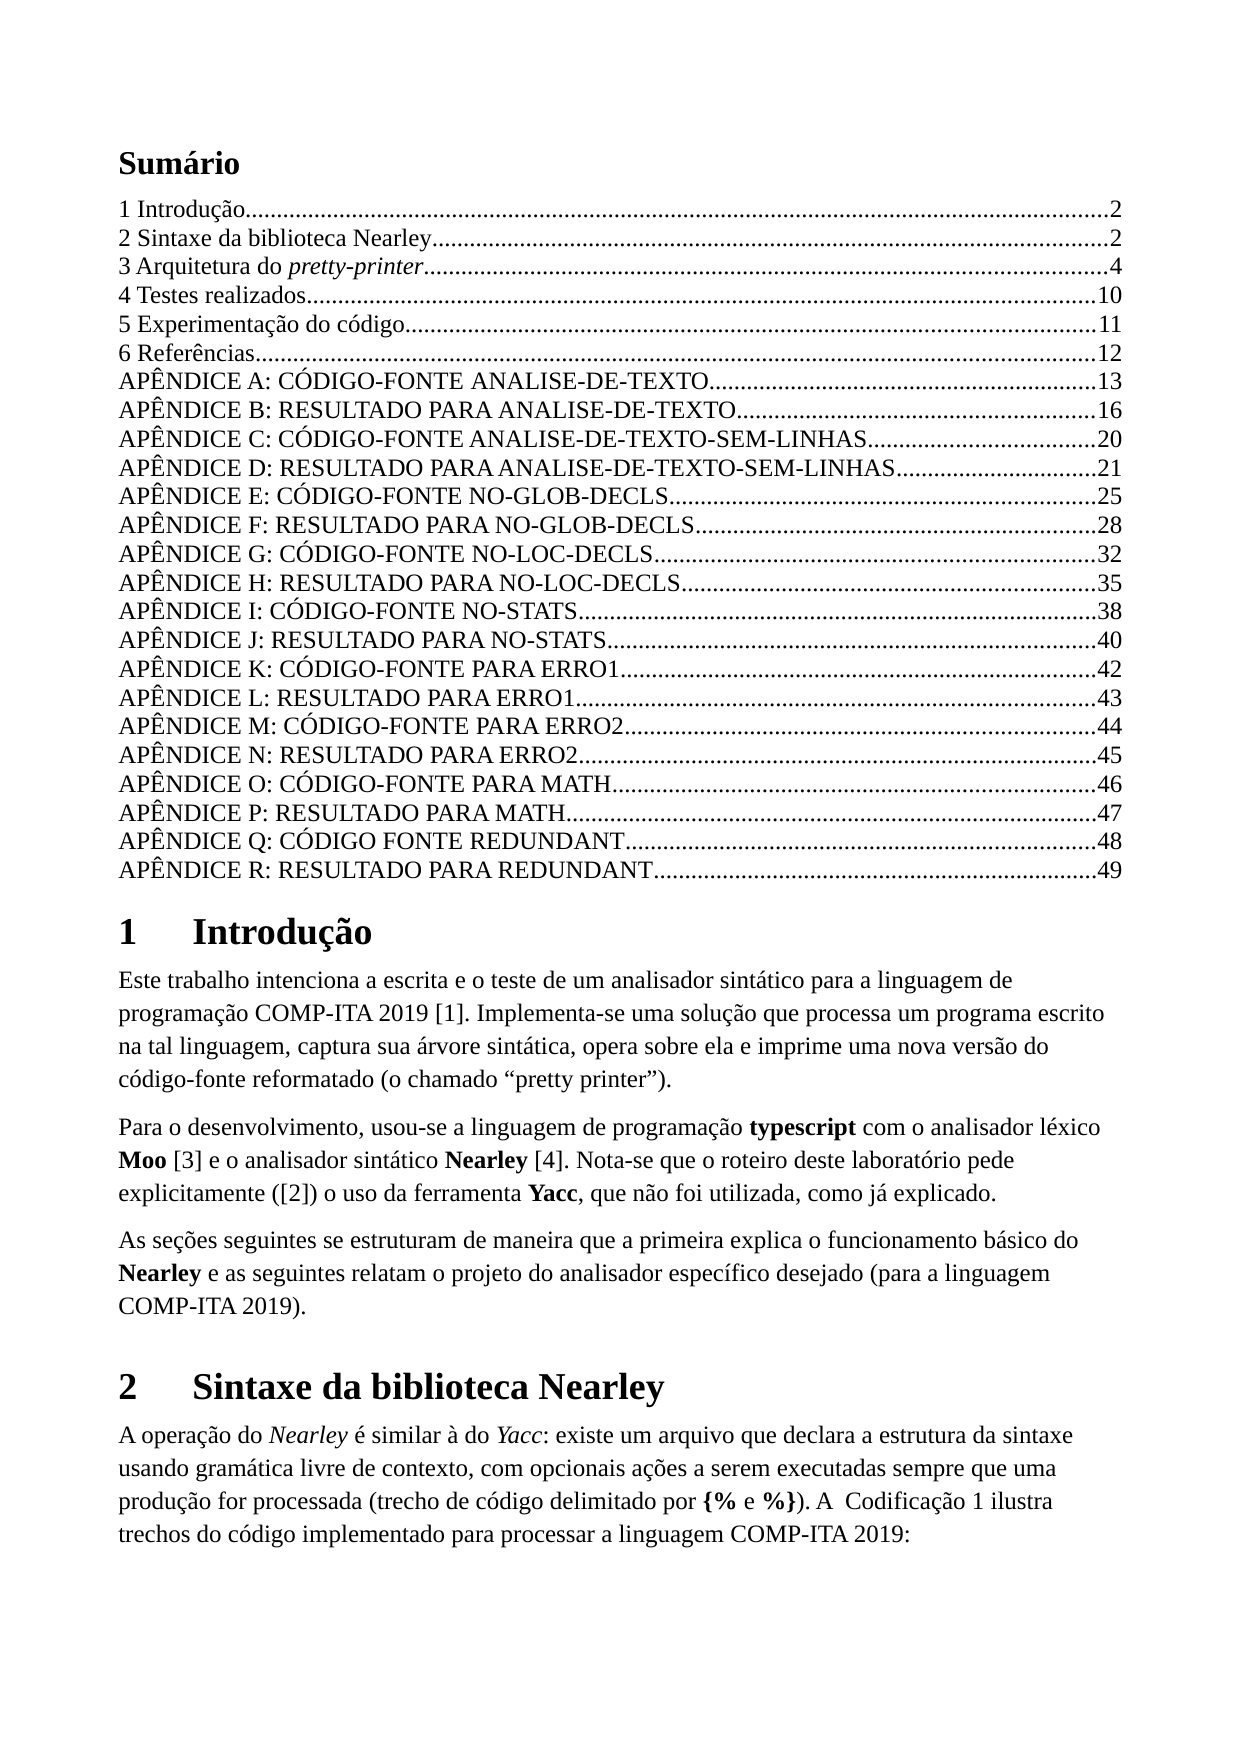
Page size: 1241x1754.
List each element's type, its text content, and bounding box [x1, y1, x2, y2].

text 1 Introdução 2 [118, 194, 1122, 223]
text 2 Sintaxe da biblioteca Nearley 2 [118, 223, 1122, 251]
text APÊNDICE J: RESULTADO PARA NO-STATS 40 [118, 625, 1122, 654]
text APÊNDICE P: RESULTADO PARA MATH 47 [118, 798, 1122, 826]
text As seções seguintes se estruturam de maneira que a primeira explica o funcionamento básico do Nearley e as seguintes relatam o projeto do analisador específico desejado (para a linguagem COMP-ITA 2019). [118, 1225, 1122, 1320]
text APÊNDICE N: RESULTADO PARA ERRO2 45 [118, 740, 1122, 769]
text APÊNDICE L: RESULTADO PARA ERRO1 43 [118, 683, 1122, 711]
text APÊNDICE A: CÓDIGO-FONTE ANALISE-DE-TEXTO 13 [118, 366, 1122, 395]
text APÊNDICE Q: CÓDIGO FONTE REDUNDANT 48 [118, 826, 1122, 855]
text APÊNDICE B: RESULTADO PARA ANALISE-DE-TEXTO 16 [118, 395, 1122, 424]
text 5 Experimentação do código 11 [118, 309, 1122, 338]
text APÊNDICE M: CÓDIGO-FONTE PARA ERRO2 44 [118, 711, 1122, 740]
subtitle Introdução [118, 909, 1122, 953]
text APÊNDICE D: RESULTADO PARA ANALISE-DE-TEXTO-SEM-LINHAS 21 [118, 453, 1122, 481]
text 3 Arquitetura do pretty-printer 4 [118, 251, 1122, 280]
text Este trabalho intenciona a escrita e o teste de um analisador sintático para a linguagem de programação COMP-ITA 2019 [1]. Implementa-se uma solução que processa um programa escrito na tal linguagem, captura sua árvore sintática, opera sobre ela e imprime uma nova versão do código-fonte reformatado (o chamado “pretty printer”). [118, 965, 1122, 1093]
text APÊNDICE H: RESULTADO PARA NO-LOC-DECLS 35 [118, 568, 1122, 596]
text APÊNDICE C: CÓDIGO-FONTE ANALISE-DE-TEXTO-SEM-LINHAS 20 [118, 424, 1122, 453]
text APÊNDICE O: CÓDIGO-FONTE PARA MATH 46 [118, 769, 1122, 798]
text Para o desenvolvimento, usou-se a linguagem de programação typescript com o analisador léxico Moo [3] e o analisador sintático Nearley [4]. Nota-se que o roteiro deste laboratório pede explicitamente ([2]) o uso da ferramenta Yacc, que não foi utilizada, como já explicado. [118, 1112, 1122, 1207]
text 4 Testes realizados 10 [118, 280, 1122, 309]
text APÊNDICE K: CÓDIGO-FONTE PARA ERRO1 42 [118, 654, 1122, 683]
text APÊNDICE G: CÓDIGO-FONTE NO-LOC-DECLS 32 [118, 539, 1122, 568]
text A operação do Nearley é similar à do Yacc: existe um arquivo que declara a estrutura da sintaxe usando gramática livre de contexto, com opcionais ações a serem executadas sempre que uma produção for processada (trecho de código delimitado por {% e %}). A Codificação 1 ilustra trechos do código implementado para processar a linguagem COMP-ITA 2019: [118, 1420, 1122, 1548]
subtitle Sumário [118, 143, 1122, 181]
text APÊNDICE I: CÓDIGO-FONTE NO-STATS 38 [118, 596, 1122, 625]
subtitle Sintaxe da biblioteca Nearley [118, 1364, 1122, 1408]
text APÊNDICE F: RESULTADO PARA NO-GLOB-DECLS 28 [118, 510, 1122, 539]
text APÊNDICE E: CÓDIGO-FONTE NO-GLOB-DECLS 25 [118, 481, 1122, 510]
text APÊNDICE R: RESULTADO PARA REDUNDANT 49 [118, 855, 1122, 884]
text 6 Referências 12 [118, 338, 1122, 366]
